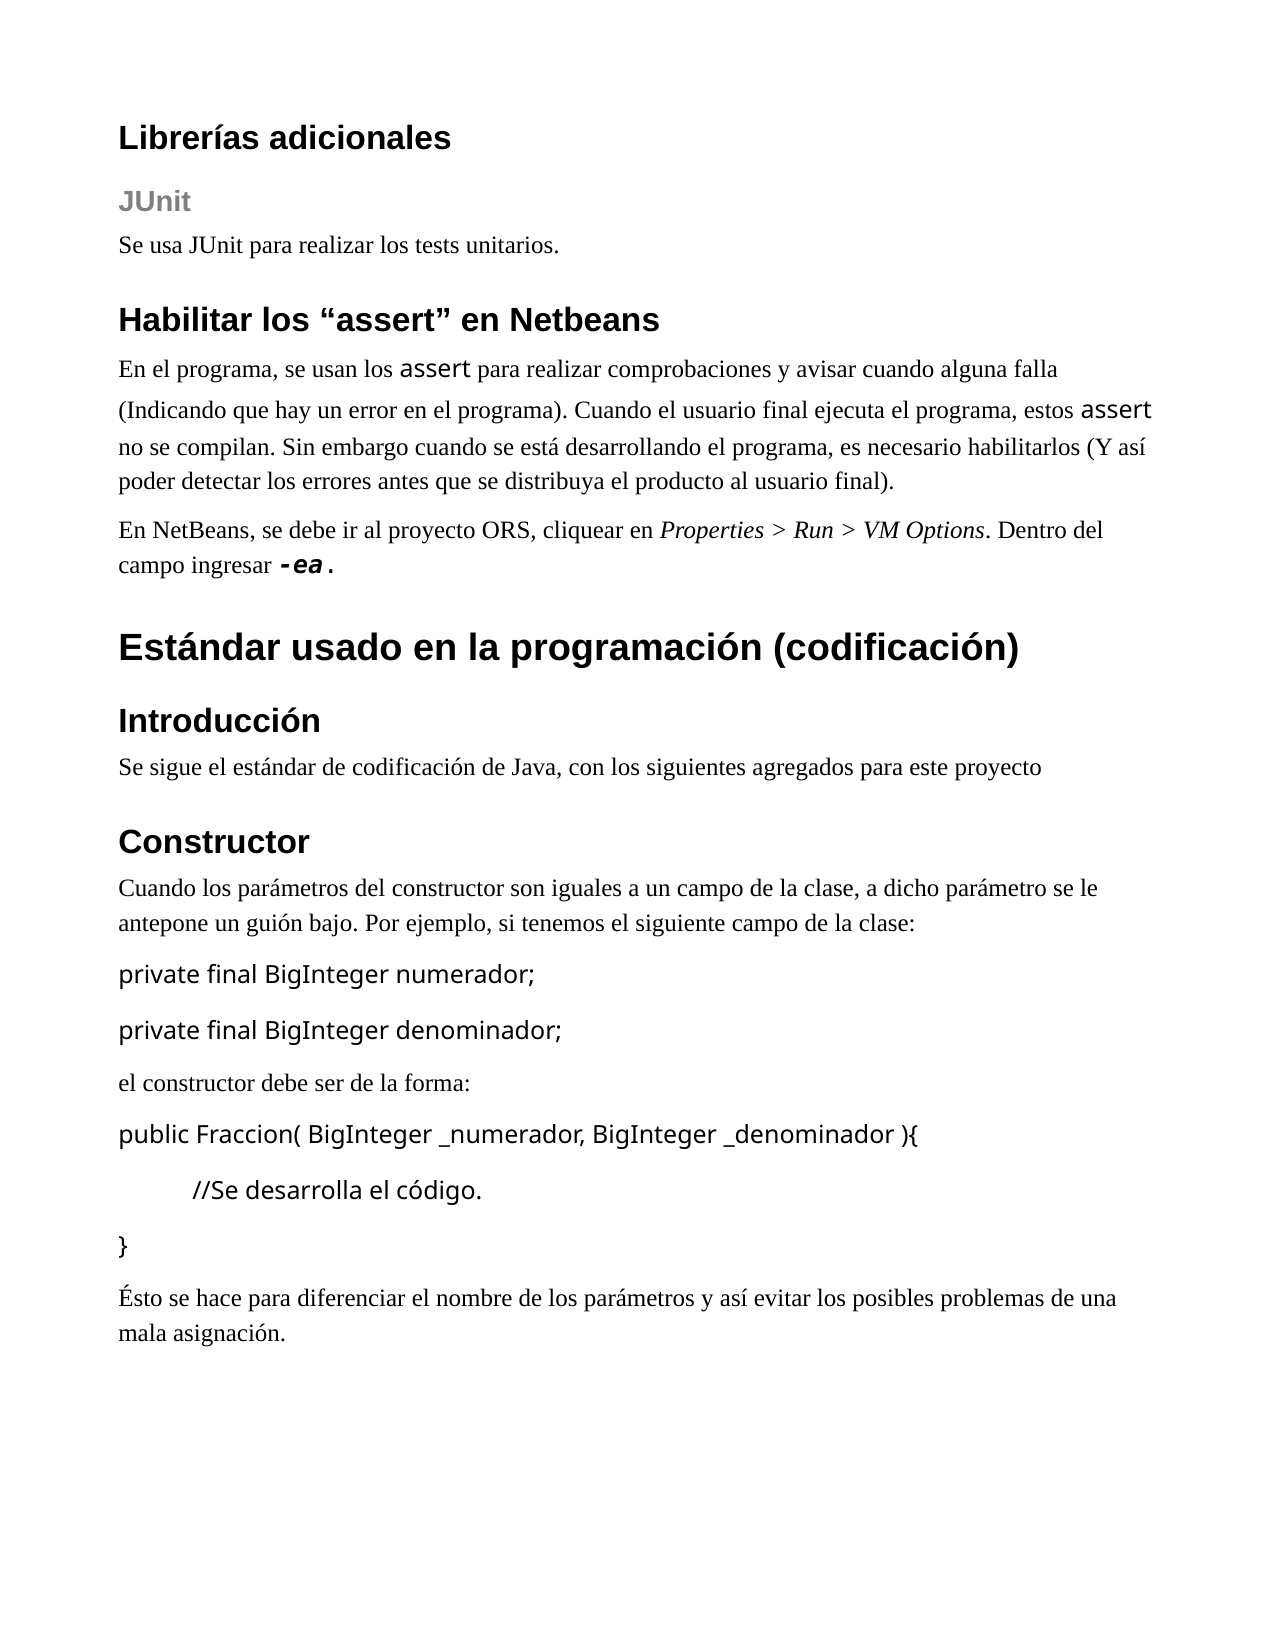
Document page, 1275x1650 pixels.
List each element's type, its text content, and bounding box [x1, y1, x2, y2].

subtitle Estándar usado en la programación (codificación) [118, 624, 1157, 668]
text En NetBeans, se debe ir al proyecto ORS, cliquear en Properties > Run > VM Options. Dentro del campo ingresar -ea. [118, 515, 1157, 579]
text el constructor debe ser de la forma: [118, 1068, 1157, 1097]
text } [118, 1228, 1157, 1262]
text Se sigue el estándar de codificación de Java, con los siguientes agregados para este proyecto [118, 752, 1157, 781]
text public Fraccion( BigInteger _numerador, BigInteger _denominador ){ [118, 1117, 1157, 1151]
subtitle JUnit [118, 184, 1157, 217]
subtitle Constructor [118, 822, 1157, 861]
text private final BigInteger numerador; [118, 957, 1157, 991]
subtitle Introducción [118, 701, 1157, 740]
text En el programa, se usan los assert para realizar comprobaciones y avisar cuando alguna falla (Indicando que hay un error en el programa). Cuando el usuario final ejecuta el programa, estos assert no se compilan. Sin embargo cuando se está desarrollando el programa, es necesario habilitarlos (Y así poder detectar los errores antes que se distribuya el producto al usuario final). [118, 351, 1157, 495]
text //Se desarrolla el código. [118, 1172, 1157, 1206]
text private final BigInteger denominador; [118, 1012, 1157, 1047]
text Cuando los parámetros del constructor son iguales a un campo de la clase, a dicho parámetro se le antepone un guión bajo. Por ejemplo, si tenemos el siguiente campo de la clase: [118, 873, 1157, 937]
subtitle Habilitar los “assert” en Netbeans [118, 300, 1157, 338]
text Se usa JUnit para realizar los tests unitarios. [118, 230, 1157, 259]
subtitle Librerías adicionales [118, 118, 1157, 157]
text Ésto se hace para diferenciar el nombre de los parámetros y así evitar los posibles problemas de una mala asignación. [118, 1283, 1157, 1346]
